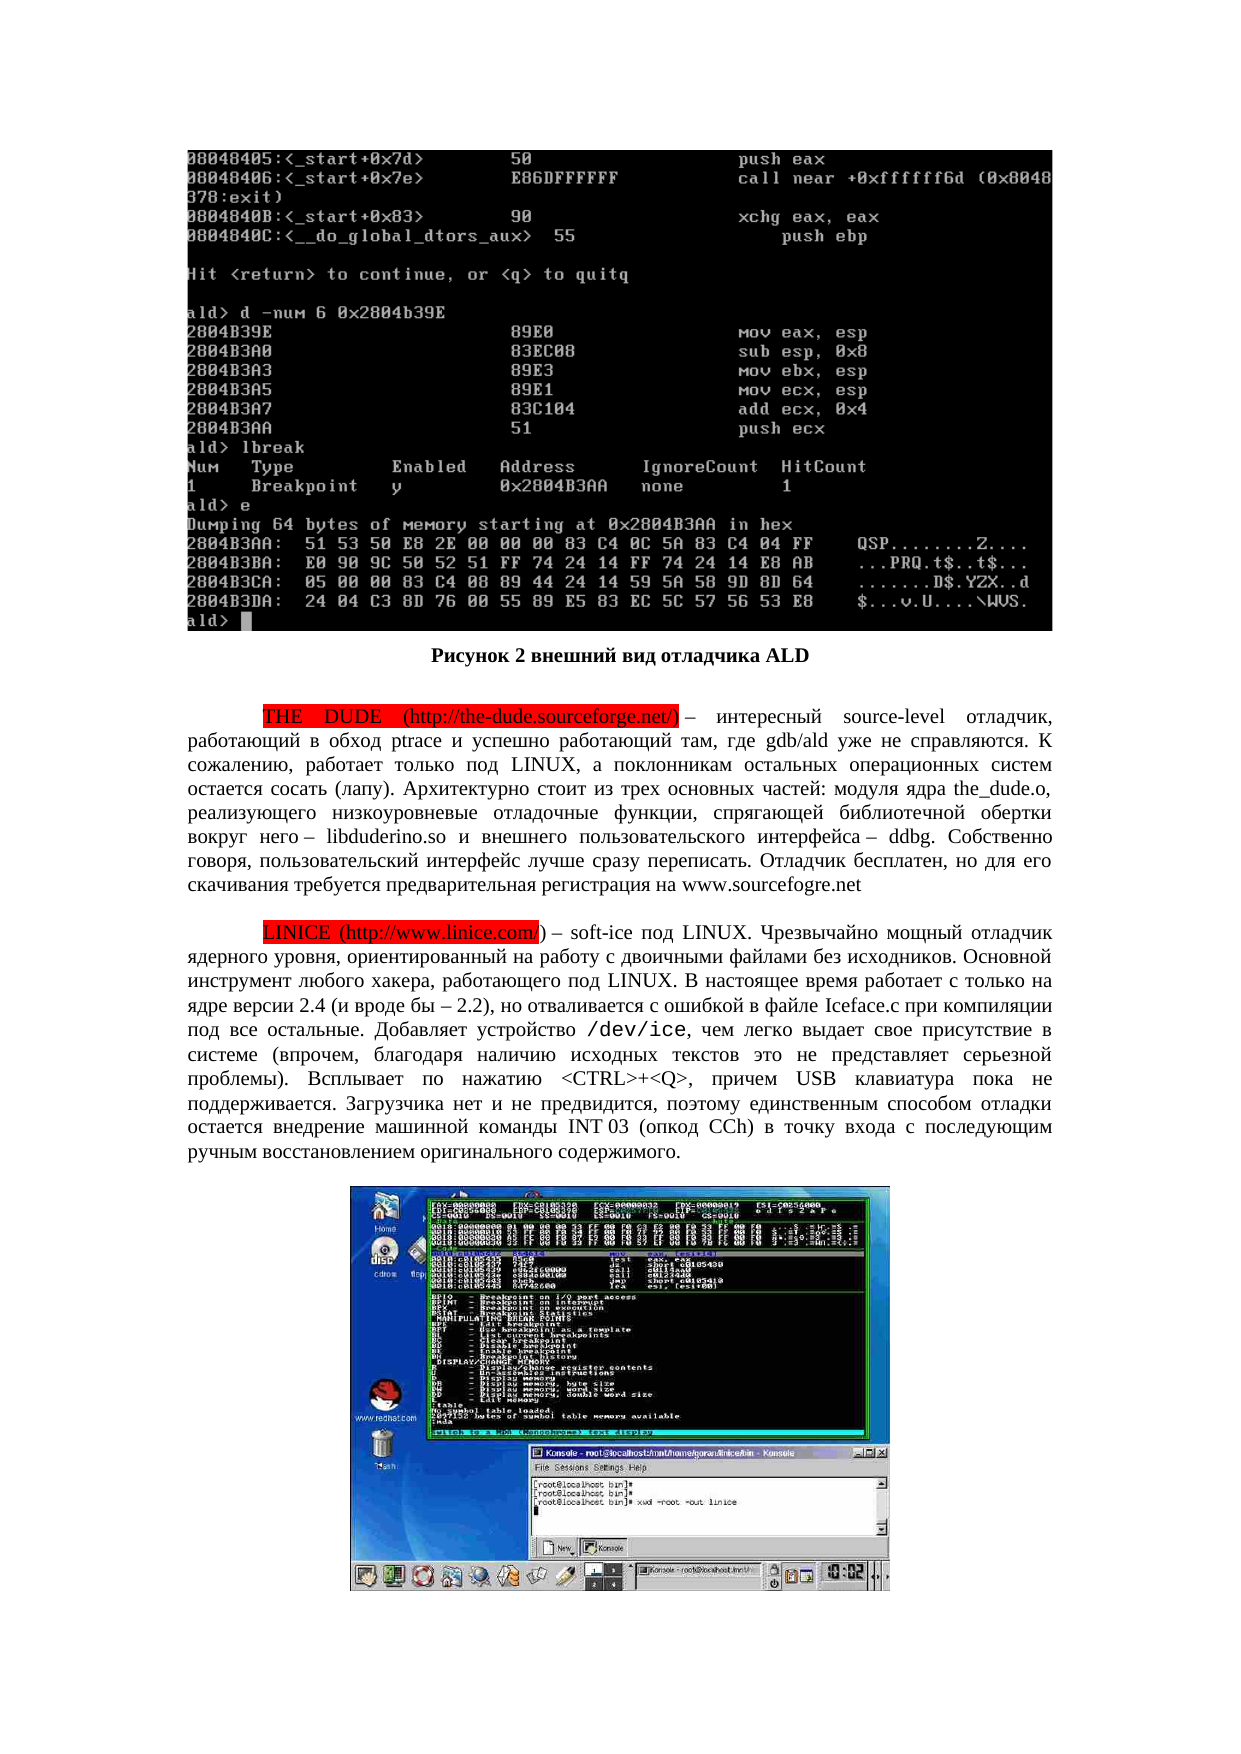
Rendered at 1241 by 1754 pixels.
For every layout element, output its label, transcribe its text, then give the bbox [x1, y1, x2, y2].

picture [187, 150, 1053, 631]
text LINICE (http://www.linice.com/) – soft-ice под LINUX. Чрезвычайно мощный отладчик ядерного уровня, ориентированный на работу с двоичными файлами без исходников. Основной инструмент любого хакера, работающего под LINUX. В настоящее время работает с только на ядре версии 2.4 (и вроде бы – 2.2), но отваливается с ошибкой в файле Iceface.c при компиляции под все остальные. Добавляет устройство /dev/ice, чем легко выдает свое присутствие в системе (впрочем, благодаря наличию исходных текстов это не представляет серьезной проблемы). Всплывает по нажатию <CTRL>+<Q>, причем USB клавиатура пока не поддерживается. Загрузчика нет и не предвидится, поэтому единственным способом отладки остается внедрение машинной команды INT 03 (опкод CCh) в точку входа с последующим ручным восстановлением оригинального содержимого. [187, 920, 1053, 1163]
text Рисунок 2 внешний вид отладчика ALD [187, 643, 1053, 667]
picture [350, 1186, 890, 1591]
text THE DUDE (http://the-dude.sourceforge.net/) – интересный source-level отладчик, работающий в обход ptrace и успешно работающий там, где gdb/ald уже не справляются. К сожалению, работает только под LINUX, а поклонникам остальных операционных систем остается сосать (лапу). Архитектурно стоит из трех основных частей: модуля ядра the_dude.o, реализующего низкоуровневые отладочные функции, спрягающей библиотечной обертки вокруг него – libduderino.so и внешнего пользовательского интерфейса – ddbg. Собственно говоря, пользовательский интерфейс лучше сразу переписать. Отладчик бесплатен, но для его скачивания требуется предварительная регистрация на www.sourcefogre.net [187, 704, 1053, 896]
